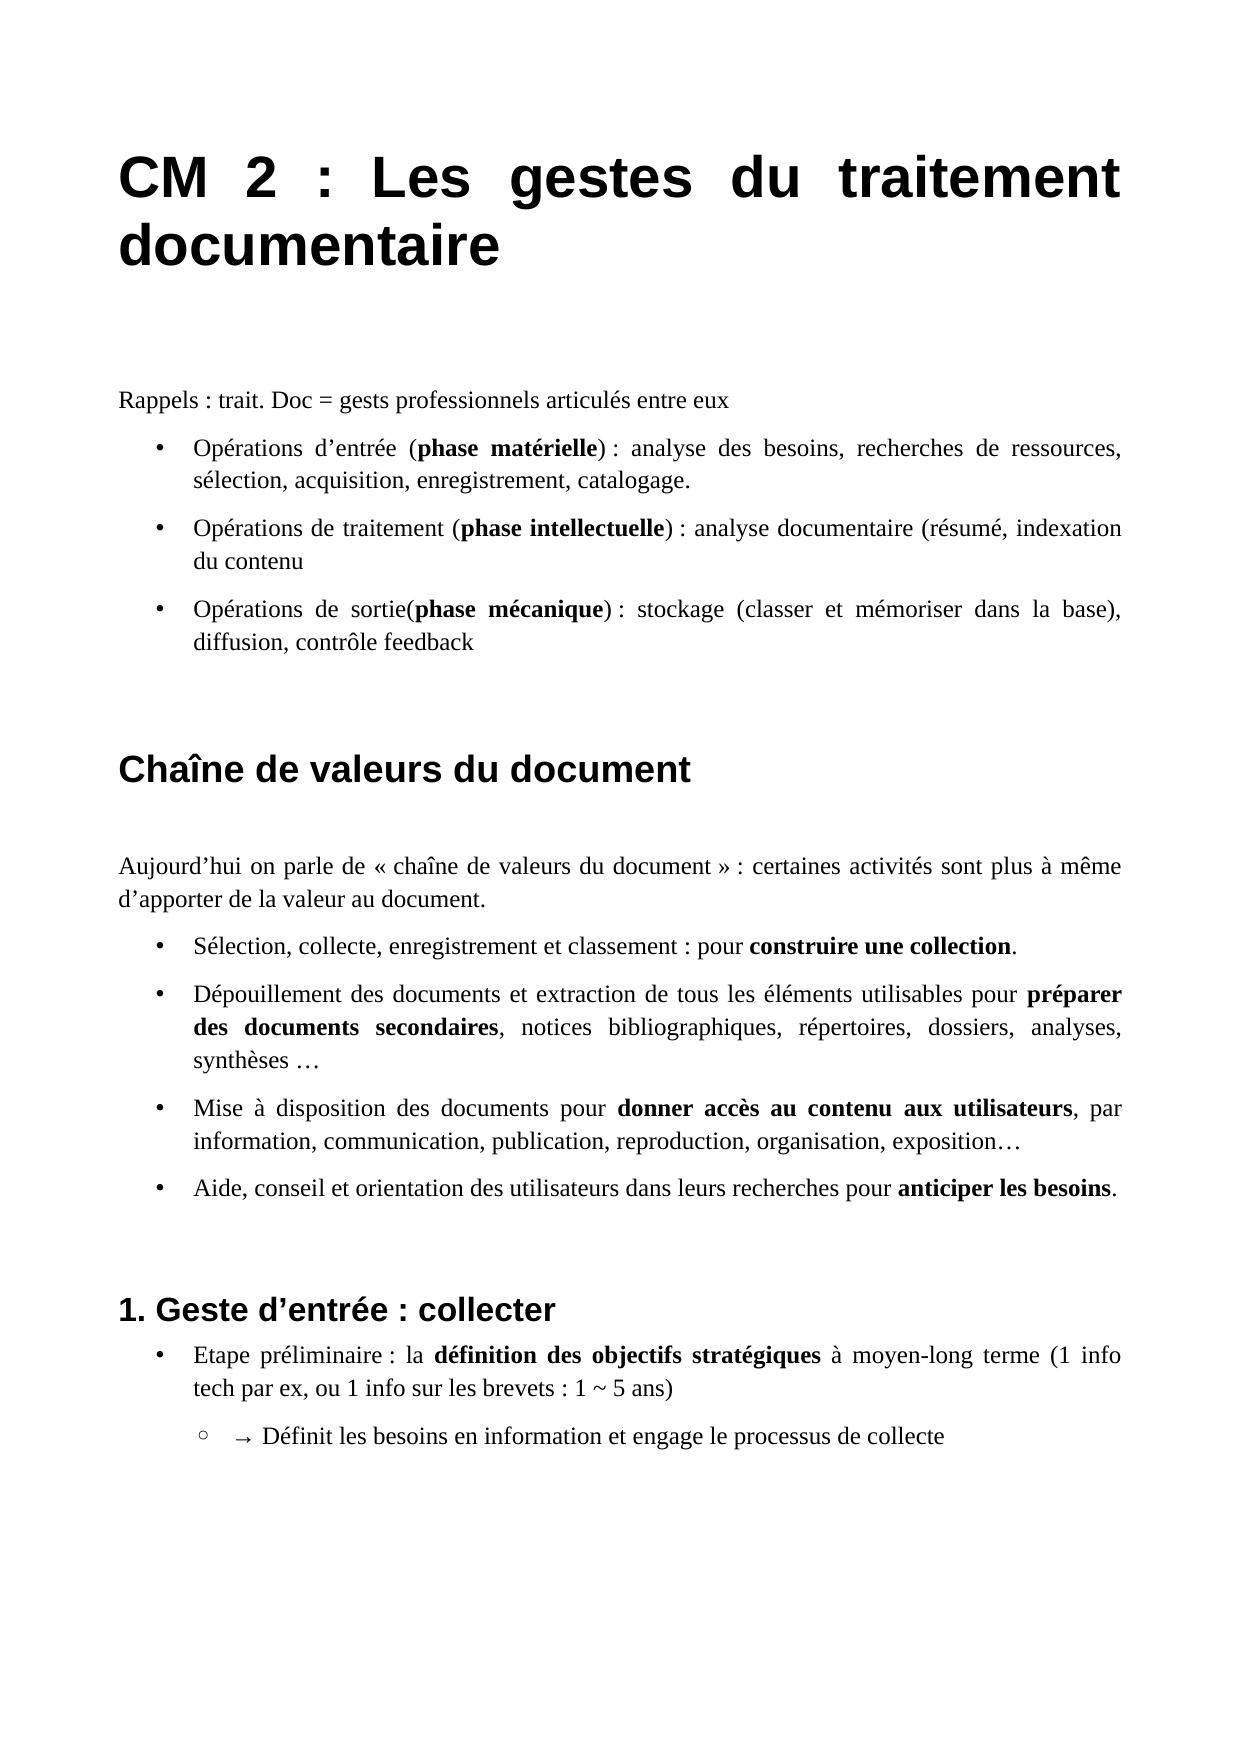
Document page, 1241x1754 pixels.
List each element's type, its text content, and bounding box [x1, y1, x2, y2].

list Opérations de traitement (phase intellectuelle) : analyse documentaire (résumé, indexation du contenu [156, 513, 1122, 575]
list → Définit les besoins en information et engage le processus de collecte [193, 1421, 1122, 1450]
list Dépouillement des documents et extraction de tous les éléments utilisables pour préparer des documents secondaires, notices bibliographiques, répertoires, dossiers, analyses, synthèses … [156, 979, 1122, 1074]
list Opérations d’entrée (phase matérielle) : analyse des besoins, recherches de ressources, sélection, acquisition, enregistrement, catalogage. [156, 433, 1122, 494]
list Opérations de sortie(phase mécanique) : stockage (classer et mémoriser dans la base), diffusion, contrôle feedback [156, 594, 1122, 656]
text Rappels : trait. Doc = gests professionnels articulés entre eux [118, 385, 1122, 414]
list Sélection, collecte, enregistrement et classement : pour construire une collection. [156, 931, 1122, 960]
list Aide, conseil et orientation des utilisateurs dans leurs recherches pour anticiper les besoins. [156, 1173, 1122, 1202]
subtitle Chaîne de valeurs du document [118, 747, 1122, 791]
list Mise à disposition des documents pour donner accès au contenu aux utilisateurs, par information, communication, publication, reproduction, organisation, exposition… [156, 1093, 1122, 1154]
subtitle 1. Geste d’entrée : collecter [118, 1289, 1122, 1328]
list Etape préliminaire : la définition des objectifs stratégiques à moyen-long terme (1 info tech par ex, ou 1 info sur les brevets : 1 ~ 5 ans) [156, 1341, 1122, 1402]
title CM 2 : Les gestes du traitement documentaire [118, 143, 1122, 277]
text Aujourd’hui on parle de « chaîne de valeurs du document » : certaines activités sont plus à même d’apporter de la valeur au document. [118, 851, 1122, 913]
